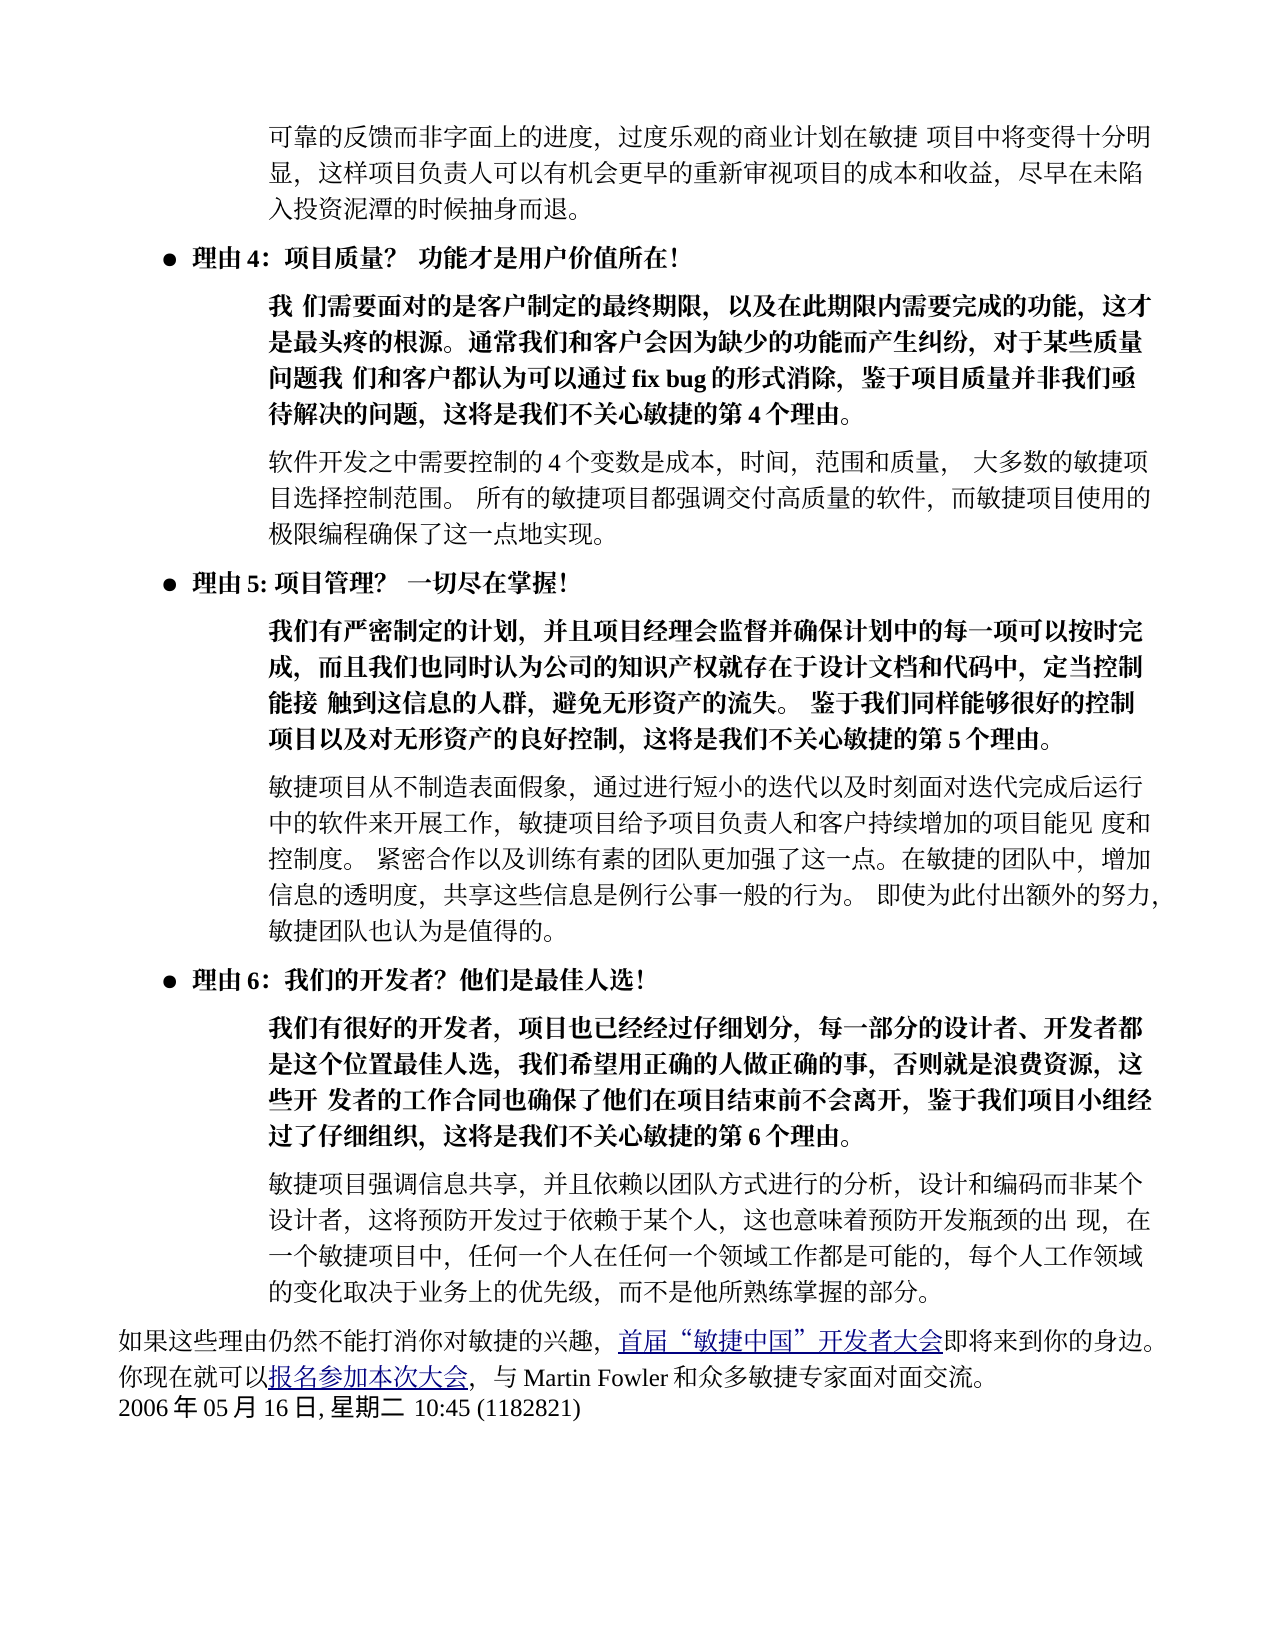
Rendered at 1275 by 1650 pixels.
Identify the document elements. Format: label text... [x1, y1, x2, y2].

list 理由5: 项目管理？ 一切尽在掌握！ [162, 563, 1157, 599]
text 如果这些理由仍然不能打消你对敏捷的兴趣，首届“敏捷中国”开发者大会即将来到你的身边。你现在就可以报名参加本次大会，与Martin Fowler和众多敏捷专家面对面交流。 [118, 1321, 1157, 1393]
text 可靠的反馈而非字面上的进度，过度乐观的商业计划在敏捷 项目中将变得十分明显，这样项目负责人可以有机会更早的重新审视项目的成本和收益，尽早在未陷入投资泥潭的时候抽身而退。 [268, 118, 1157, 226]
list 理由6：我们的开发者？他们是最佳人选！ [162, 960, 1157, 996]
text 我们有很好的开发者，项目也已经经过仔细划分，每一部分的设计者、开发者都是这个位置最佳人选，我们希望用正确的人做正确的事，否则就是浪费资源，这些开 发者的工作合同也确保了他们在项目结束前不会离开，鉴于我们项目小组经过了仔细组织，这将是我们不关心敏捷的第6个理由。 [268, 1009, 1157, 1152]
text 软件开发之中需要控制的4个变数是成本，时间，范围和质量， 大多数的敏捷项目选择控制范围。 所有的敏捷项目都强调交付高质量的软件，而敏捷项目使用的极限编程确保了这一点地实现。 [268, 443, 1157, 551]
text 敏捷项目从不制造表面假象，通过进行短小的迭代以及时刻面对迭代完成后运行中的软件来开展工作，敏捷项目给予项目负责人和客户持续增加的项目能见 度和控制度。 紧密合作以及训练有素的团队更加强了这一点。在敏捷的团队中，增加信息的透明度，共享这些信息是例行公事一般的行为。 即使为此付出额外的努力，敏捷团队也认为是值得的。 [268, 768, 1157, 948]
text 我 们需要面对的是客户制定的最终期限，以及在此期限内需要完成的功能，这才是最头疼的根源。通常我们和客户会因为缺少的功能而产生纠纷，对于某些质量问题我 们和客户都认为可以通过fix bug的形式消除，鉴于项目质量并非我们亟待解决的问题，这将是我们不关心敏捷的第4个理由。 [268, 287, 1157, 431]
text 2006年05月16日, 星期二 10:45 (1182821) [118, 1393, 1157, 1422]
text 敏捷项目强调信息共享，并且依赖以团队方式进行的分析，设计和编码而非某个设计者，这将预防开发过于依赖于某个人，这也意味着预防开发瓶颈的出 现，在一个敏捷项目中，任何一个人在任何一个领域工作都是可能的，每个人工作领域的变化取决于业务上的优先级，而不是他所熟练掌握的部分。 [268, 1165, 1157, 1309]
list 理由4：项目质量？ 功能才是用户价值所在！ [162, 238, 1157, 274]
text 我们有严密制定的计划，并且项目经理会监督并确保计划中的每一项可以按时完成，而且我们也同时认为公司的知识产权就存在于设计文档和代码中，定当控制能接 触到这信息的人群，避免无形资产的流失。 鉴于我们同样能够很好的控制项目以及对无形资产的良好控制，这将是我们不关心敏捷的第5个理由。 [268, 612, 1157, 756]
